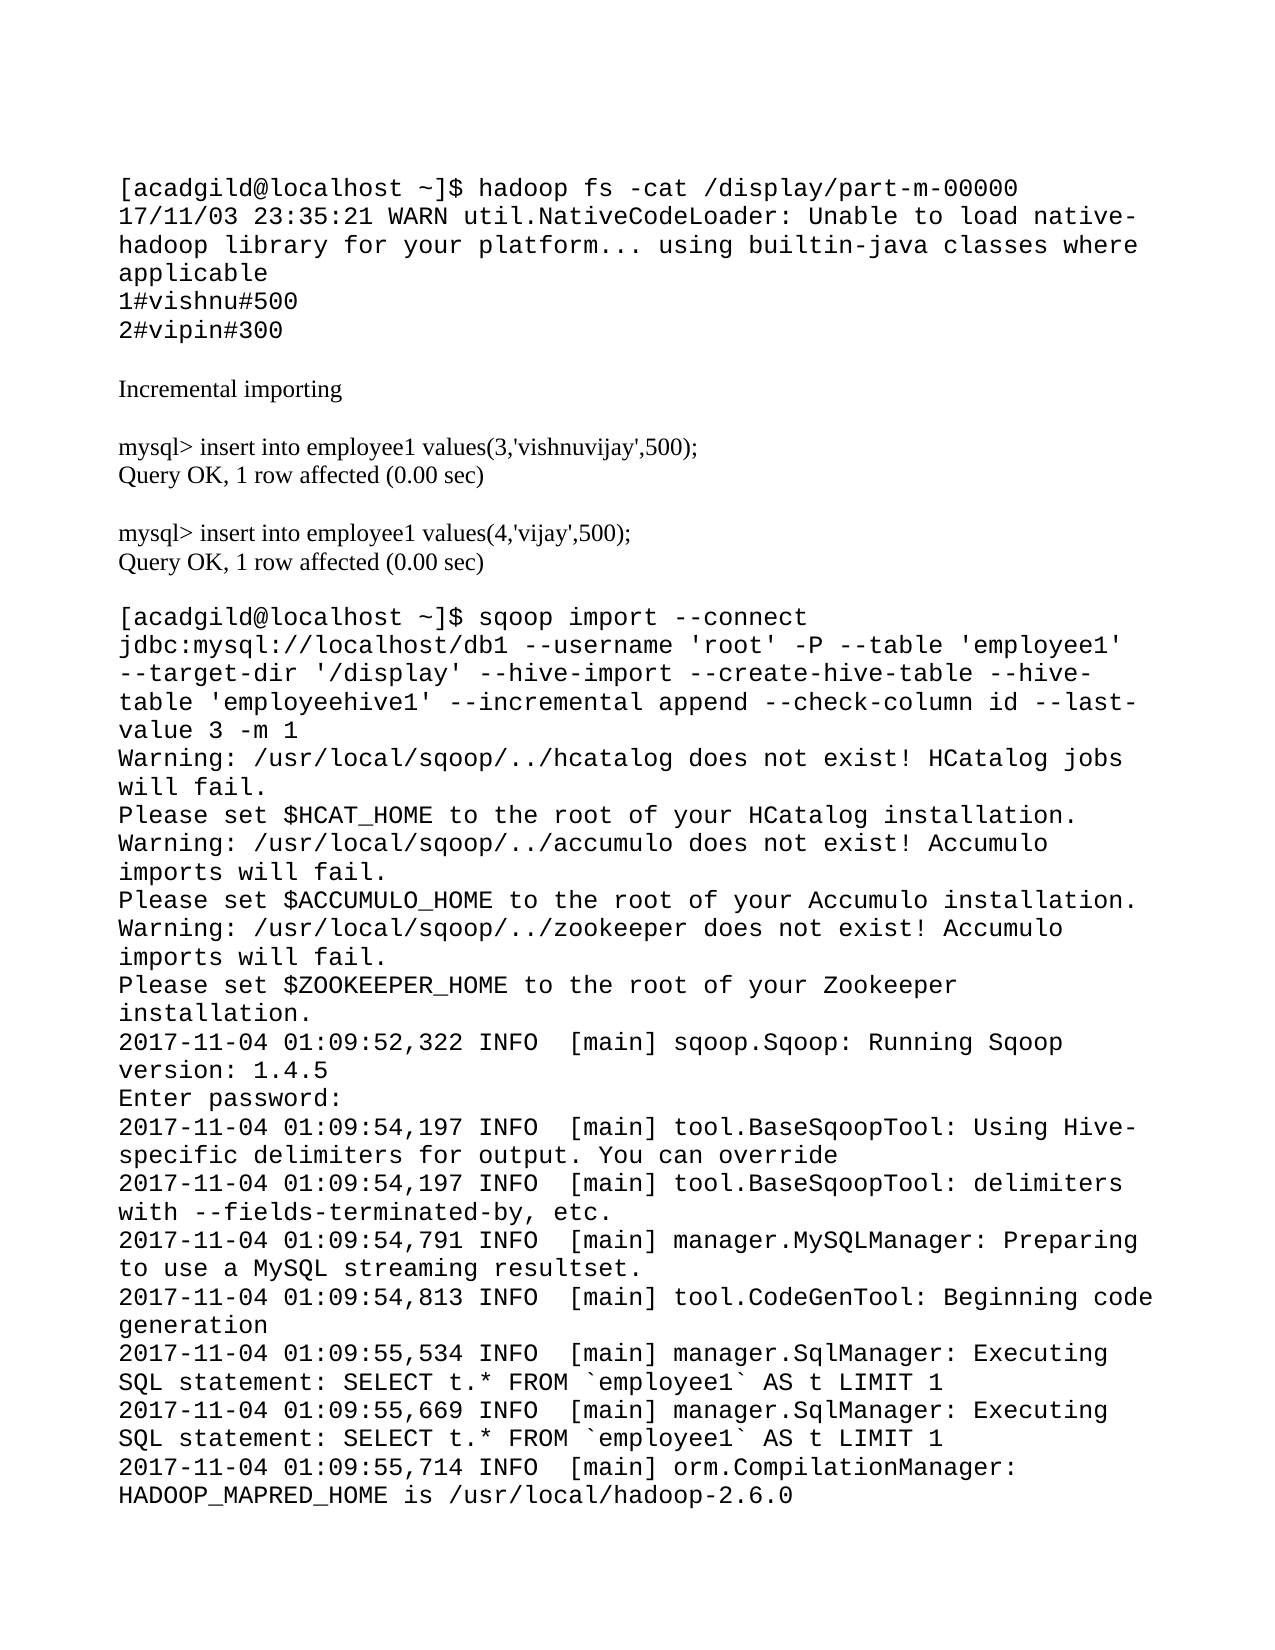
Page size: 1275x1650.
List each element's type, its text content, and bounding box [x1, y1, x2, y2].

text Incremental importing [118, 374, 1157, 403]
text 2#vipin#300 [118, 317, 1157, 346]
text 2017-11-04 01:09:52,322 INFO [main] sqoop.Sqoop: Running Sqoop version: 1.4.5 [118, 1029, 1157, 1086]
text 2017-11-04 01:09:54,197 INFO [main] tool.BaseSqoopTool: delimiters with --fields-terminated-by, etc. [118, 1171, 1157, 1228]
text Please set $ZOOKEEPER_HOME to the root of your Zookeeper installation. [118, 973, 1157, 1029]
text 17/11/03 23:35:21 WARN util.NativeCodeLoader: Unable to load native-hadoop library for your platform... using builtin-java classes where applicable [118, 204, 1157, 289]
text [acadgild@localhost ~]$ sqoop import --connect jdbc:mysql://localhost/db1 --username 'root' -P --table 'employee1' --target-dir '/display' --hive-import --create-hive-table --hive-table 'employeehive1' --incremental append --check-column id --last-value 3 -m 1 [118, 604, 1157, 746]
text 2017-11-04 01:09:55,534 INFO [main] manager.SqlManager: Executing SQL statement: SELECT t.* FROM `employee1` AS t LIMIT 1 [118, 1341, 1157, 1398]
text mysql> insert into employee1 values(3,'vishnuvijay',500); [118, 432, 1157, 461]
text 2017-11-04 01:09:54,197 INFO [main] tool.BaseSqoopTool: Using Hive-specific delimiters for output. You can override [118, 1114, 1157, 1171]
text 1#vishnu#500 [118, 289, 1157, 317]
text Please set $HCAT_HOME to the root of your HCatalog installation. [118, 803, 1157, 831]
text Query OK, 1 row affected (0.00 sec) [118, 461, 1157, 489]
text Warning: /usr/local/sqoop/../accumulo does not exist! Accumulo imports will fail. [118, 831, 1157, 888]
text Warning: /usr/local/sqoop/../hcatalog does not exist! HCatalog jobs will fail. [118, 746, 1157, 803]
text Enter password: [118, 1086, 1157, 1114]
text Warning: /usr/local/sqoop/../zookeeper does not exist! Accumulo imports will fail. [118, 916, 1157, 973]
text Query OK, 1 row affected (0.00 sec) [118, 547, 1157, 576]
text 2017-11-04 01:09:54,791 INFO [main] manager.MySQLManager: Preparing to use a MySQL streaming resultset. [118, 1228, 1157, 1284]
text 2017-11-04 01:09:54,813 INFO [main] tool.CodeGenTool: Beginning code generation [118, 1284, 1157, 1341]
text Please set $ACCUMULO_HOME to the root of your Accumulo installation. [118, 888, 1157, 916]
text [acadgild@localhost ~]$ hadoop fs -cat /display/part-m-00000 [118, 176, 1157, 204]
text 2017-11-04 01:09:55,714 INFO [main] orm.CompilationManager: HADOOP_MAPRED_HOME is /usr/local/hadoop-2.6.0 [118, 1454, 1157, 1511]
text mysql> insert into employee1 values(4,'vijay',500); [118, 518, 1157, 547]
text 2017-11-04 01:09:55,669 INFO [main] manager.SqlManager: Executing SQL statement: SELECT t.* FROM `employee1` AS t LIMIT 1 [118, 1398, 1157, 1454]
